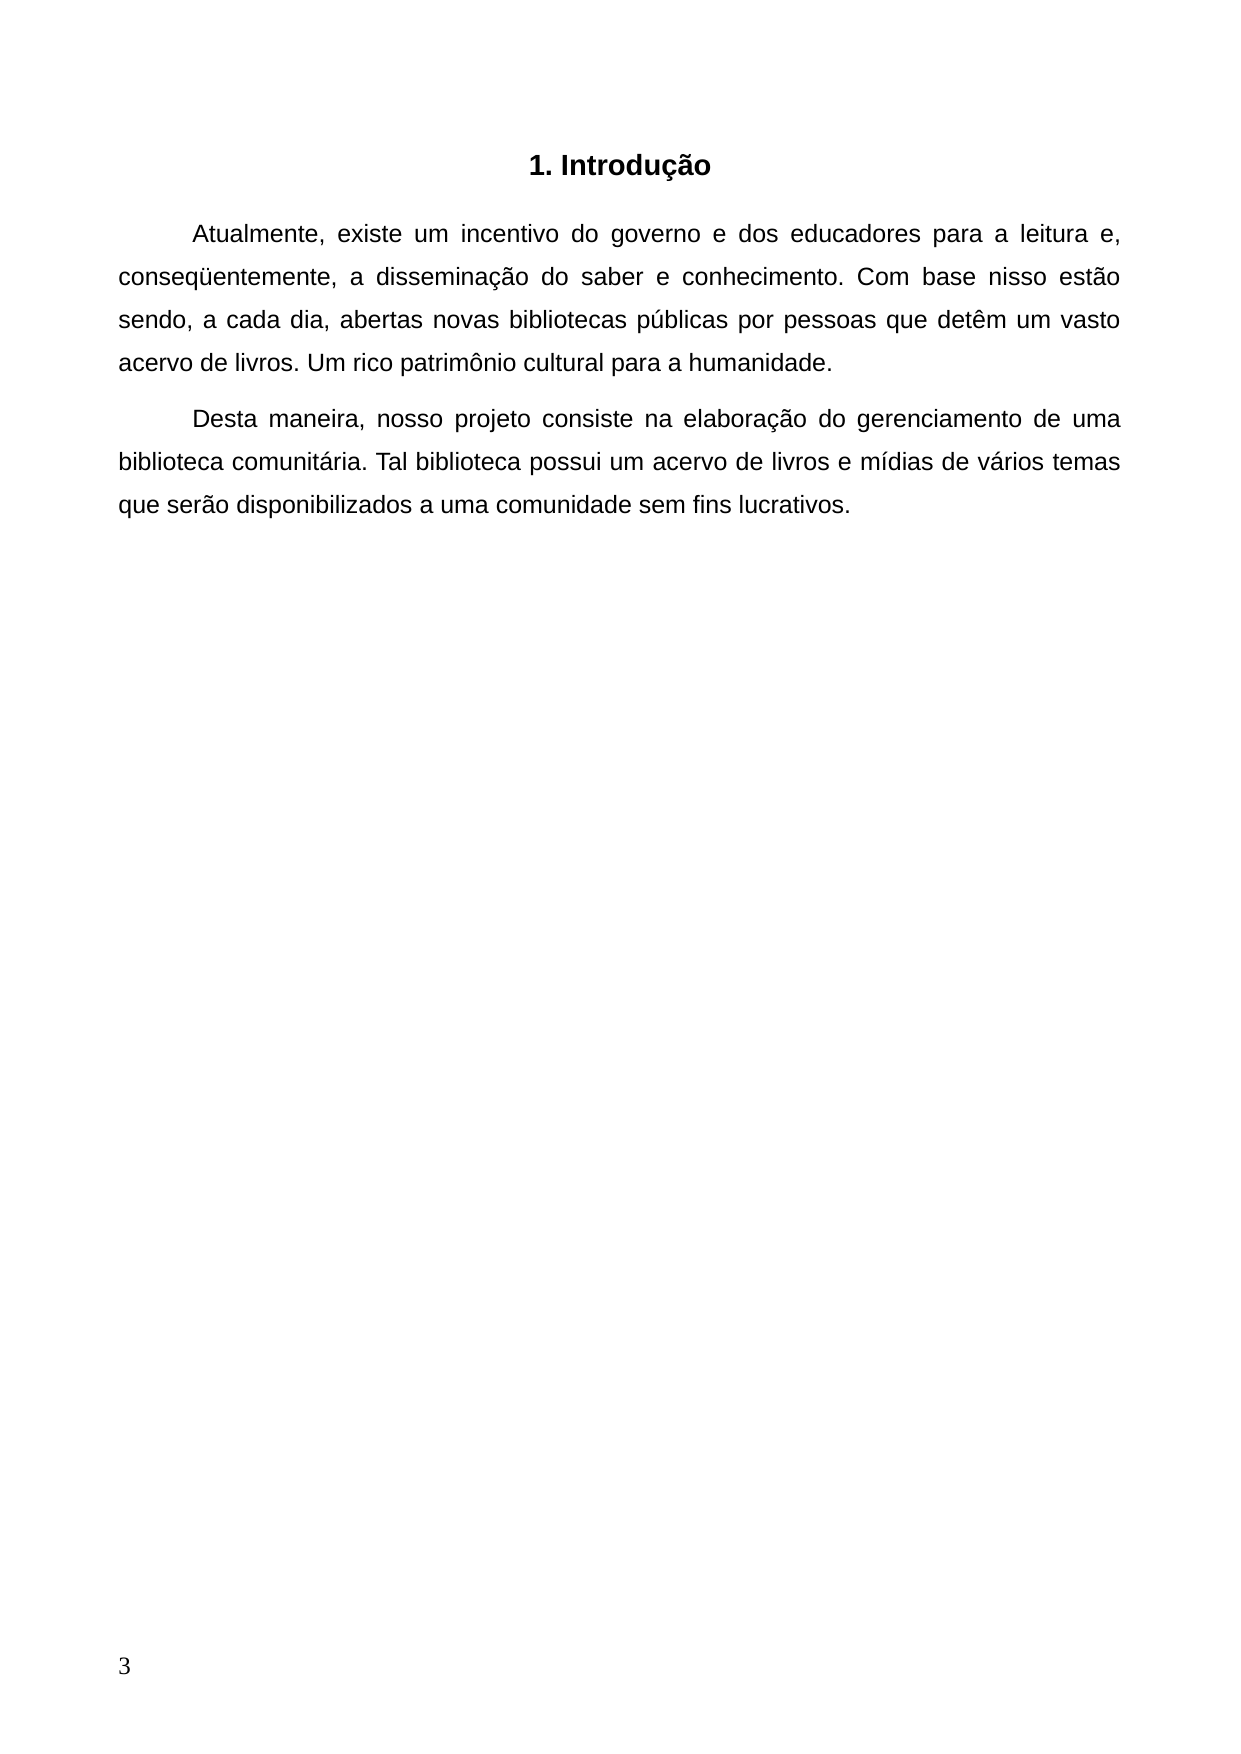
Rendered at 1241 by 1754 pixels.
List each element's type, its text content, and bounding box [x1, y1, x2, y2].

text Desta maneira, nosso projeto consiste na elaboração do gerenciamento de uma biblioteca comunitária. Tal biblioteca possui um acervo de livros e mídias de vários temas que serão disponibilizados a uma comunidade sem fins lucrativos. [118, 404, 1122, 519]
text Atualmente, existe um incentivo do governo e dos educadores para a leitura e, conseqüentemente, a disseminação do saber e conhecimento. Com base nisso estão sendo, a cada dia, abertas novas bibliotecas públicas por pessoas que detêm um vasto acervo de livros. Um rico patrimônio cultural para a humanidade. [118, 219, 1122, 377]
text 1. Introdução [118, 148, 1122, 181]
